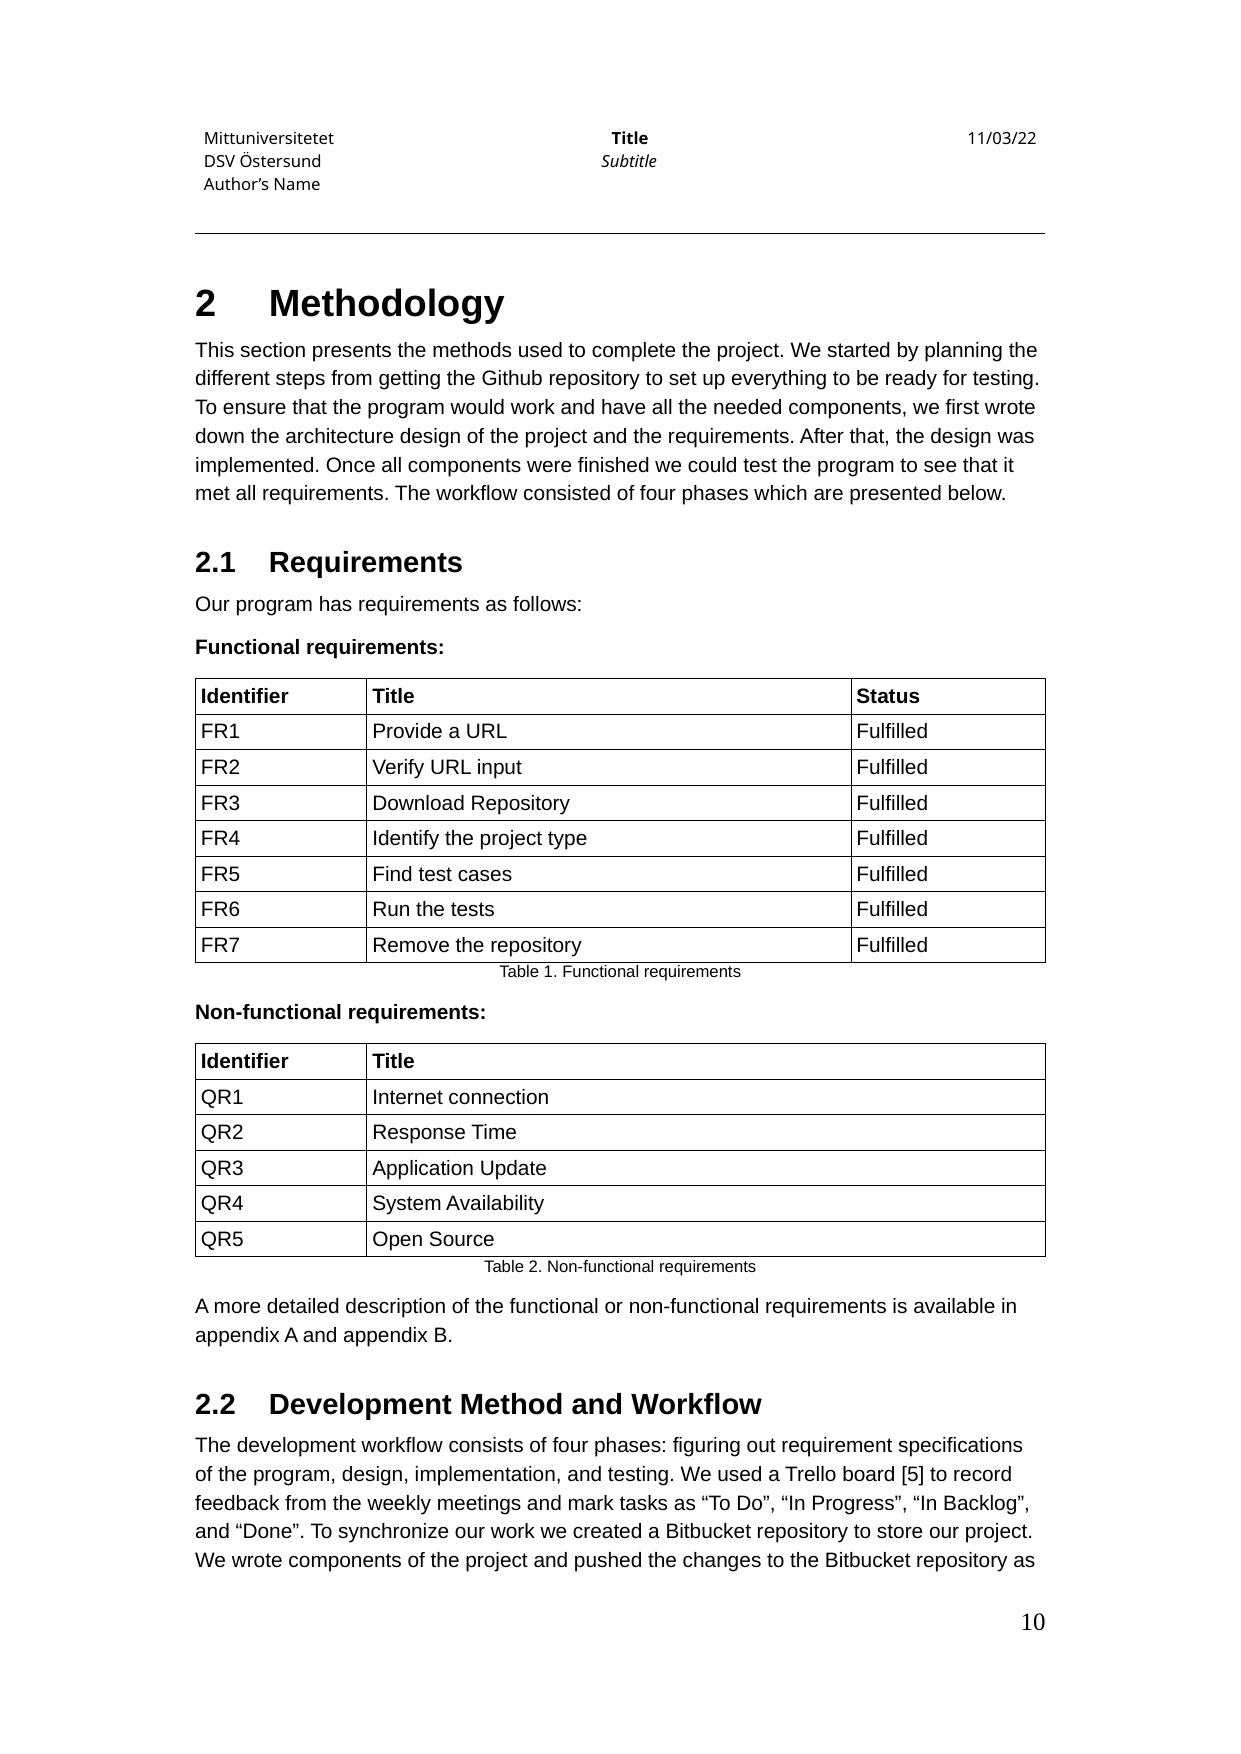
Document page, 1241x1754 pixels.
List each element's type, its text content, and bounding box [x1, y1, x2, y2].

table_cell Response Time [367, 1115, 1045, 1150]
table_cell FR4 [196, 821, 366, 856]
table_cell Fulfilled [852, 892, 1045, 927]
table_cell Remove the repository [367, 928, 851, 962]
table_cell Open Source [367, 1222, 1045, 1256]
table_cell QR4 [196, 1186, 366, 1221]
text Functional requirements: [195, 635, 1045, 659]
table_cell FR5 [196, 857, 366, 891]
table_cell Fulfilled [852, 786, 1045, 820]
text This section presents the methods used to complete the project. We started by planning the different steps from getting the Github repository to set up everything to be ready for testing. To ensure that the program would work and have all the needed components, we first wrote down the architecture design of the project and the requirements. After that, the design was implemented. Once all components were finished we could test the program to see that it met all requirements. The workflow consisted of four phases which are presented below. [195, 337, 1045, 505]
table_cell Fulfilled [852, 750, 1045, 784]
table_cell FR1 [196, 715, 366, 749]
subtitle Methodology [195, 281, 1045, 325]
table_cell Provide a URL [367, 715, 851, 749]
table_cell Download Repository [367, 786, 851, 820]
table_cell Application Update [367, 1151, 1045, 1185]
table_cell FR2 [196, 750, 366, 784]
table_cell QR5 [196, 1222, 366, 1256]
table_cell Fulfilled [852, 715, 1045, 749]
table_cell FR7 [196, 928, 366, 962]
table_cell Internet connection [367, 1080, 1045, 1114]
table_cell Find test cases [367, 857, 851, 891]
table_cell Run the tests [367, 892, 851, 927]
text Non-functional requirements: [195, 1000, 1045, 1024]
table_header Title [367, 679, 851, 713]
text Table 2. Non-functional requirements [195, 1257, 1045, 1276]
text Table 1. Functional requirements [195, 963, 1045, 981]
table_cell Fulfilled [852, 821, 1045, 856]
table_cell Verify URL input [367, 750, 851, 784]
table_cell FR3 [196, 786, 366, 820]
table_cell QR3 [196, 1151, 366, 1185]
table_header Title [367, 1044, 1045, 1079]
subtitle Development Method and Workflow [195, 1387, 1045, 1420]
table_cell System Availability [367, 1186, 1045, 1221]
text A more detailed description of the functional or non-functional requirements is available in appendix A and appendix B. [195, 1294, 1045, 1347]
table_cell Fulfilled [852, 928, 1045, 962]
table_cell FR6 [196, 892, 366, 927]
table_cell Fulfilled [852, 857, 1045, 891]
table_header Status [852, 679, 1045, 713]
table_cell QR2 [196, 1115, 366, 1150]
text Our program has requirements as follows: [195, 591, 1045, 615]
text The development workflow consists of four phases: figuring out requirement specifications of the program, design, implementation, and testing. We used a Trello board [5] to record feedback from the weekly meetings and mark tasks as “To Do”, “In Progress”, “In Backlog”, and “Done”. To synchronize our work we created a Bitbucket repository to store our project. We wrote components of the project and pushed the changes to the Bitbucket repository as [195, 1433, 1045, 1572]
subtitle Requirements [195, 545, 1045, 579]
table_header Identifier [196, 679, 366, 713]
table_header Identifier [196, 1044, 366, 1079]
table_cell Identify the project type [367, 821, 851, 856]
table_cell QR1 [196, 1080, 366, 1114]
